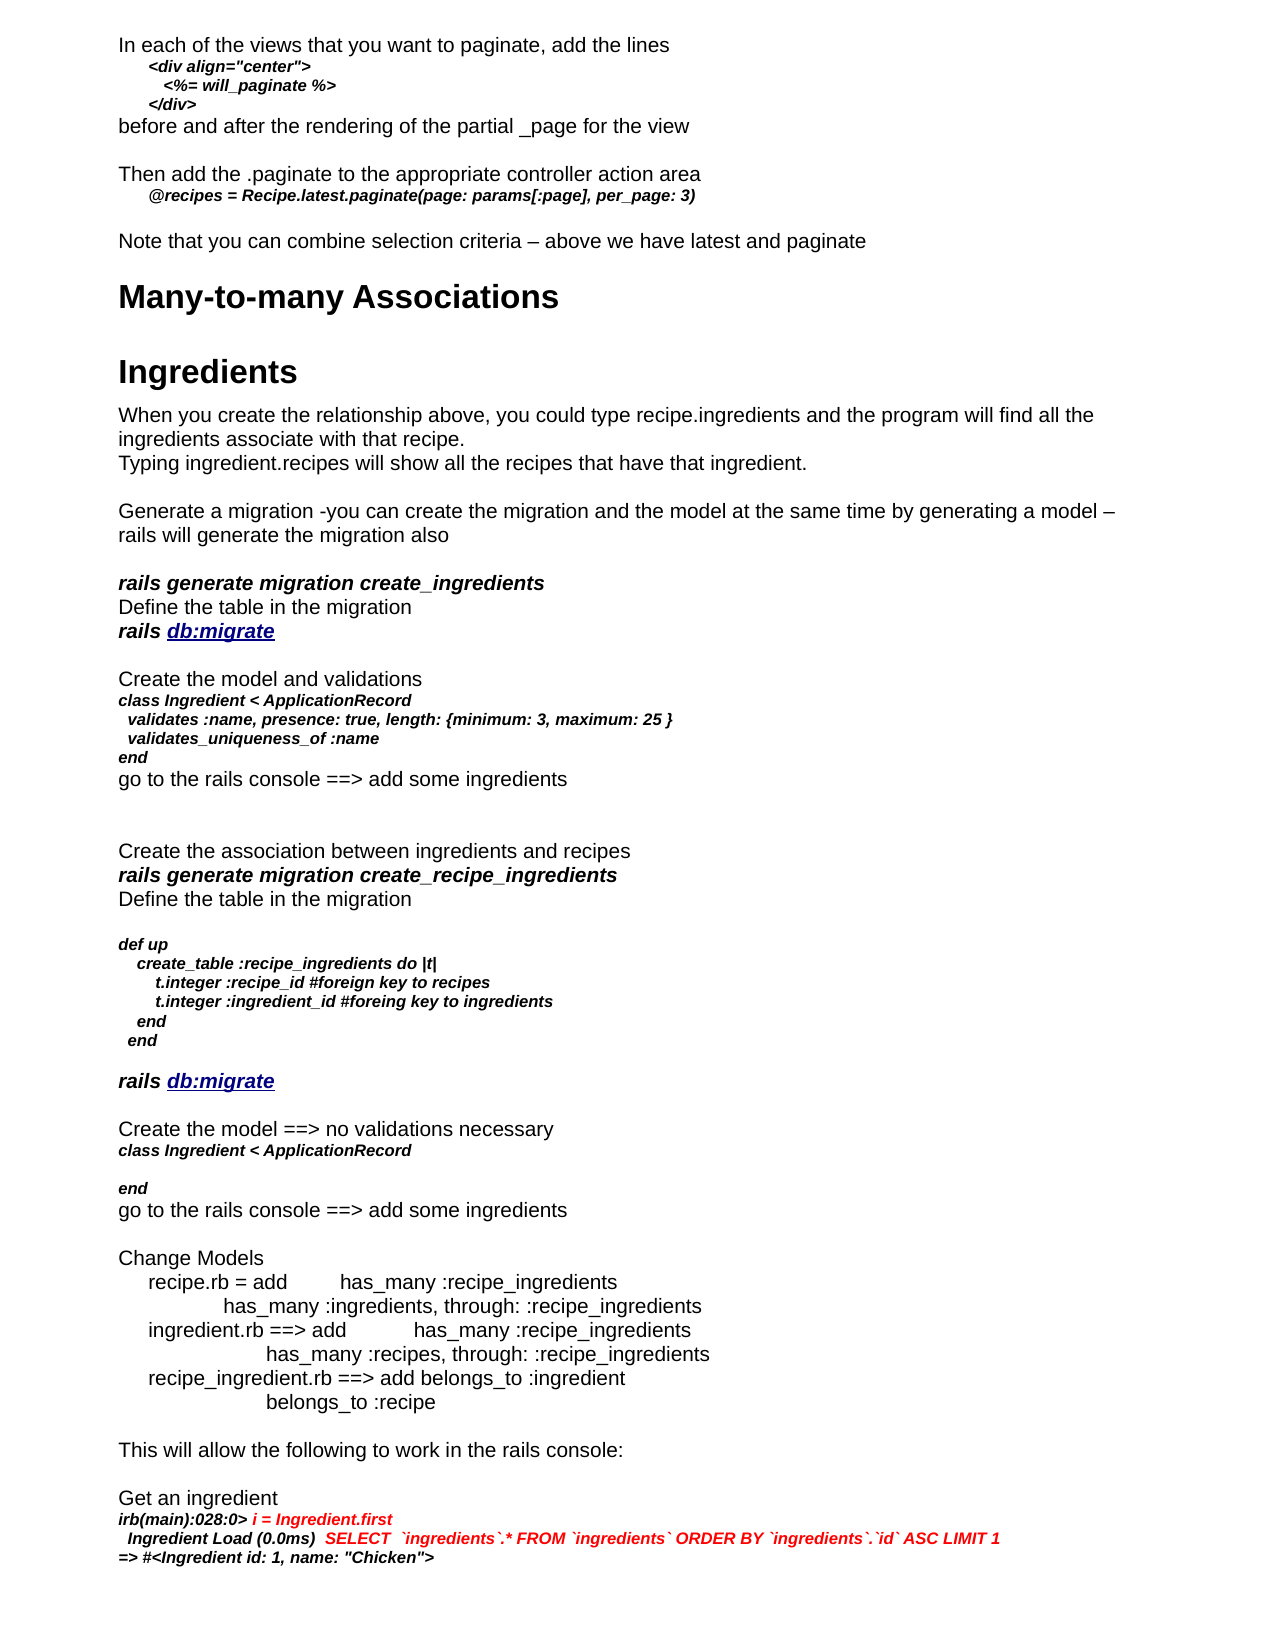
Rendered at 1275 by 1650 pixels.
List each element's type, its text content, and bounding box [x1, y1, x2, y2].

text Ingredient Load (0.0ms) SELECT `ingredients`.* FROM `ingredients` ORDER BY `ingredients`.`id` ASC LIMIT 1 [118, 1529, 1157, 1548]
text go to the rails console ==> add some ingredients [118, 1198, 1157, 1222]
text class Ingredient < ApplicationRecord [118, 690, 1157, 709]
text belongs_to :recipe [118, 1390, 1157, 1414]
text Create the association between ingredients and recipes [118, 839, 1157, 863]
text rails db:migrate [118, 1069, 1157, 1093]
text Generate a migration -you can create the migration and the model at the same time by generating a model – rails will generate the migration also [118, 499, 1157, 547]
text validates_uniqueness_of :name [118, 729, 1157, 748]
text <div align="center"> <%= will_paginate %> </div> [118, 57, 1157, 114]
text In each of the views that you want to paginate, add the lines [118, 33, 1157, 57]
text Then add the .paginate to the appropriate controller action area [118, 162, 1157, 186]
text end [118, 748, 1157, 767]
text Define the table in the migration [118, 887, 1157, 911]
text Change Models [118, 1246, 1157, 1270]
text When you create the relationship above, you could type recipe.ingredients and the program will find all the ingredients associate with that recipe. [118, 403, 1157, 451]
text recipe.rb = add has_many :recipe_ingredients [118, 1270, 1157, 1294]
text Note that you can combine selection criteria – above we have latest and paginate [118, 229, 1157, 253]
text irb(main):028:0> i = Ingredient.first [118, 1510, 1157, 1529]
text has_many :ingredients, through: :recipe_ingredients [118, 1294, 1157, 1318]
text Typing ingredient.recipes will show all the recipes that have that ingredient. [118, 451, 1157, 475]
text Create the model and validations [118, 666, 1157, 690]
text Create the model ==> no validations necessary [118, 1117, 1157, 1141]
text def up create_table :recipe_ingredients do |t| t.integer :recipe_id #foreign key to recipes t.integer :ingredient_id #foreing key to ingredients end end [118, 935, 1157, 1050]
text => #<Ingredient id: 1, name: "Chicken"> [118, 1548, 1157, 1567]
text go to the rails console ==> add some ingredients [118, 767, 1157, 791]
text recipe_ingredient.rb ==> add belongs_to :ingredient [118, 1366, 1157, 1390]
text rails db:migrate [118, 618, 1157, 642]
subtitle Many-to-many Associations [118, 277, 1157, 315]
text @recipes = Recipe.latest.paginate(page: params[:page], per_page: 3) [118, 186, 1157, 205]
text rails generate migration create_recipe_ingredients [118, 863, 1157, 887]
text ingredient.rb ==> add has_many :recipe_ingredients [118, 1318, 1157, 1342]
text Define the table in the migration [118, 594, 1157, 618]
subtitle Ingredients [118, 352, 1157, 390]
text before and after the rendering of the partial _page for the view [118, 114, 1157, 138]
text end [118, 1179, 1157, 1198]
text rails generate migration create_ingredients [118, 571, 1157, 594]
text This will allow the following to work in the rails console: [118, 1438, 1157, 1462]
text Get an ingredient [118, 1486, 1157, 1510]
text class Ingredient < ApplicationRecord [118, 1141, 1157, 1160]
text has_many :recipes, through: :recipe_ingredients [118, 1342, 1157, 1366]
text validates :name, presence: true, length: {minimum: 3, maximum: 25 } [118, 709, 1157, 729]
